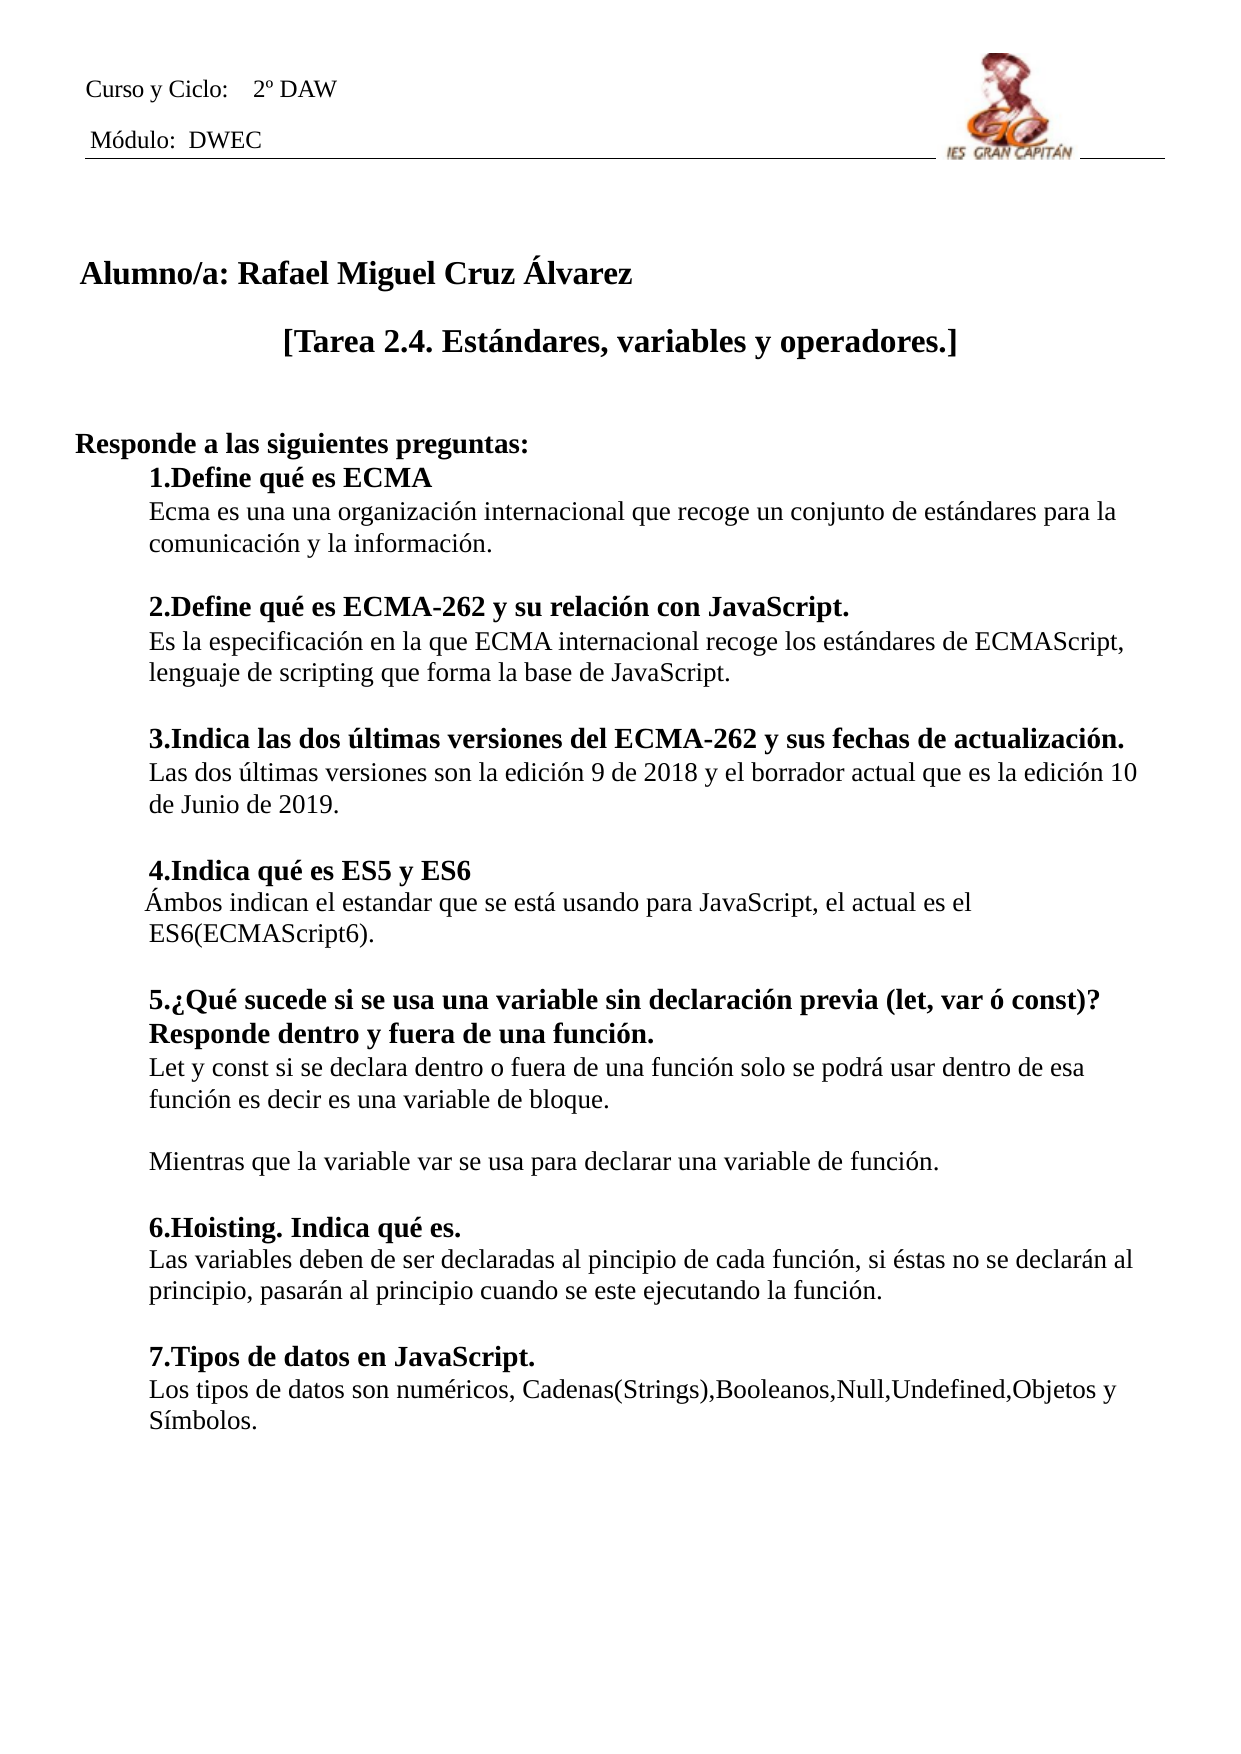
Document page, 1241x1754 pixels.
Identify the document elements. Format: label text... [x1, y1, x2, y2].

text Let y const si se declara dentro o fuera de una función solo se podrá usar dentro de esa función es decir es una variable de bloque. [75, 1049, 1165, 1114]
list Las variables deben de ser declaradas al pincipio de cada función, si éstas no se declarán al principio, pasarán al principio cuando se este ejecutando la función. [75, 1243, 1165, 1306]
list Hoisting. Indica qué es. [75, 1210, 1165, 1243]
list Define qué es ECMA-262 y su relación con JavaScript. [75, 589, 1165, 623]
text Es la especificación en la que ECMA internacional recoge los estándares de ECMAScript, lenguaje de scripting que forma la base de JavaScript. [75, 623, 1165, 687]
text Las dos últimas versiones son la edición 9 de 2018 y el borrador actual que es la edición 10 de Junio de 2019. [75, 754, 1165, 819]
text [Tarea 2.4. Estándares, variables y operadores.] [75, 321, 1165, 359]
list Define qué es ECMA [75, 460, 1165, 493]
list Indica las dos últimas versiones del ECMA-262 y sus fechas de actualización. [75, 721, 1165, 754]
text Mientras que la variable var se usa para declarar una variable de función. [75, 1145, 1165, 1176]
list ¿Qué sucede si se usa una variable sin declaración previa (let, var ó const)? Responde dentro y fuera de una función. [75, 982, 1165, 1049]
list Tipos de datos en JavaScript. [75, 1339, 1165, 1373]
list Indica qué es ES5 y ES6 [75, 853, 1165, 886]
text Ecma es una una organización internacional que recoge un conjunto de estándares para la comunicación y la información. [75, 493, 1165, 558]
text Ámbos indican el estandar que se está usando para JavaScript, el actual es el ES6(ECMAScript6). [75, 886, 1165, 949]
text Responde a las siguientes preguntas: [75, 426, 1165, 460]
text Alumno/a: Rafael Miguel Cruz Álvarez [79, 258, 1073, 291]
list Los tipos de datos son numéricos, Cadenas(Strings),Booleanos,Null,Undefined,Objetos y Símbolos. [75, 1373, 1165, 1435]
